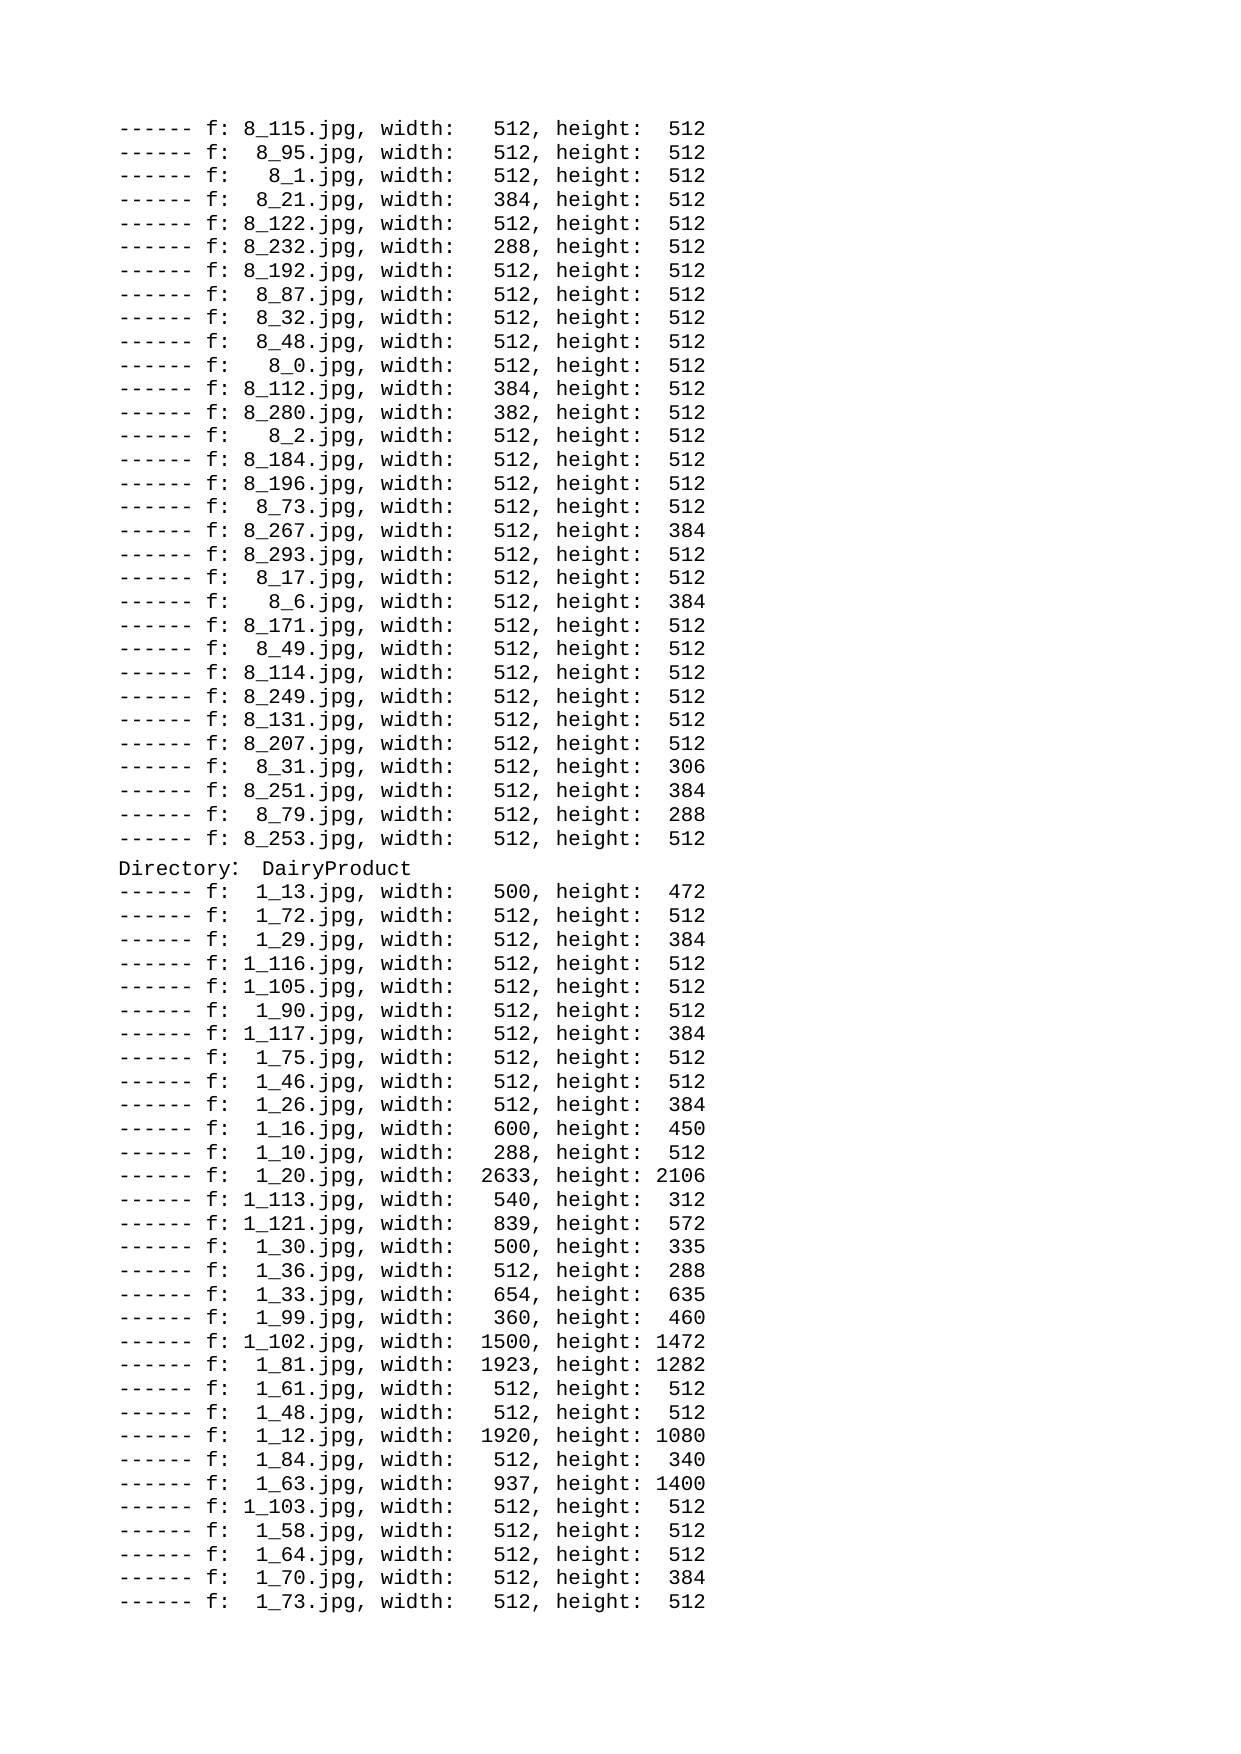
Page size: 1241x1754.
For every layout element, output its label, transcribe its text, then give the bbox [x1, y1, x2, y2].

text ------ f: 8_79.jpg, width: 512, height: 288 [118, 804, 1122, 827]
text ------ f: 1_61.jpg, width: 512, height: 512 [118, 1378, 1122, 1402]
text ------ f: 8_131.jpg, width: 512, height: 512 [118, 709, 1122, 733]
text ------ f: 1_13.jpg, width: 500, height: 472 [118, 882, 1122, 905]
text ------ f: 1_121.jpg, width: 839, height: 572 [118, 1213, 1122, 1236]
text ------ f: 8_280.jpg, width: 382, height: 512 [118, 402, 1122, 426]
text ------ f: 1_103.jpg, width: 512, height: 512 [118, 1496, 1122, 1520]
text ------ f: 1_90.jpg, width: 512, height: 512 [118, 1000, 1122, 1023]
text ------ f: 8_21.jpg, width: 384, height: 512 [118, 189, 1122, 213]
text ------ f: 8_192.jpg, width: 512, height: 512 [118, 260, 1122, 284]
text ------ f: 8_293.jpg, width: 512, height: 512 [118, 544, 1122, 567]
text ------ f: 1_33.jpg, width: 654, height: 635 [118, 1283, 1122, 1307]
text ------ f: 1_72.jpg, width: 512, height: 512 [118, 905, 1122, 929]
text ------ f: 8_196.jpg, width: 512, height: 512 [118, 473, 1122, 496]
text ------ f: 1_20.jpg, width: 2633, height: 2106 [118, 1165, 1122, 1189]
text ------ f: 1_99.jpg, width: 360, height: 460 [118, 1307, 1122, 1331]
text ------ f: 1_10.jpg, width: 288, height: 512 [118, 1142, 1122, 1165]
text ------ f: 1_75.jpg, width: 512, height: 512 [118, 1047, 1122, 1071]
text ------ f: 1_63.jpg, width: 937, height: 1400 [118, 1473, 1122, 1496]
text ------ f: 1_116.jpg, width: 512, height: 512 [118, 952, 1122, 976]
text ------ f: 8_249.jpg, width: 512, height: 512 [118, 686, 1122, 709]
text ------ f: 8_114.jpg, width: 512, height: 512 [118, 662, 1122, 686]
text ------ f: 1_46.jpg, width: 512, height: 512 [118, 1071, 1122, 1094]
text ------ f: 1_48.jpg, width: 512, height: 512 [118, 1402, 1122, 1425]
text ------ f: 8_171.jpg, width: 512, height: 512 [118, 615, 1122, 638]
text ------ f: 1_58.jpg, width: 512, height: 512 [118, 1520, 1122, 1544]
text ------ f: 8_73.jpg, width: 512, height: 512 [118, 496, 1122, 520]
text ------ f: 8_31.jpg, width: 512, height: 306 [118, 757, 1122, 780]
text ------ f: 8_2.jpg, width: 512, height: 512 [118, 426, 1122, 449]
text ------ f: 1_30.jpg, width: 500, height: 335 [118, 1236, 1122, 1260]
text ------ f: 8_122.jpg, width: 512, height: 512 [118, 213, 1122, 236]
text ------ f: 1_16.jpg, width: 600, height: 450 [118, 1118, 1122, 1142]
text ------ f: 8_32.jpg, width: 512, height: 512 [118, 307, 1122, 331]
text ------ f: 8_49.jpg, width: 512, height: 512 [118, 638, 1122, 662]
text ------ f: 8_48.jpg, width: 512, height: 512 [118, 331, 1122, 354]
text ------ f: 8_17.jpg, width: 512, height: 512 [118, 567, 1122, 591]
text ------ f: 8_1.jpg, width: 512, height: 512 [118, 165, 1122, 189]
text ------ f: 8_251.jpg, width: 512, height: 384 [118, 780, 1122, 804]
text ------ f: 8_87.jpg, width: 512, height: 512 [118, 284, 1122, 307]
text ------ f: 1_117.jpg, width: 512, height: 384 [118, 1023, 1122, 1047]
text ------ f: 8_112.jpg, width: 384, height: 512 [118, 378, 1122, 402]
text ------ f: 8_184.jpg, width: 512, height: 512 [118, 449, 1122, 473]
text ------ f: 1_113.jpg, width: 540, height: 312 [118, 1189, 1122, 1213]
text ------ f: 1_105.jpg, width: 512, height: 512 [118, 976, 1122, 1000]
text ------ f: 8_95.jpg, width: 512, height: 512 [118, 142, 1122, 165]
text ------ f: 8_267.jpg, width: 512, height: 384 [118, 520, 1122, 544]
text ------ f: 1_73.jpg, width: 512, height: 512 [118, 1591, 1122, 1614]
text ------ f: 1_26.jpg, width: 512, height: 384 [118, 1094, 1122, 1118]
text ------ f: 1_70.jpg, width: 512, height: 384 [118, 1567, 1122, 1591]
text Directory： DairyProduct [118, 851, 1122, 882]
text ------ f: 1_12.jpg, width: 1920, height: 1080 [118, 1425, 1122, 1449]
text ------ f: 8_0.jpg, width: 512, height: 512 [118, 354, 1122, 378]
text ------ f: 8_232.jpg, width: 288, height: 512 [118, 236, 1122, 260]
text ------ f: 1_102.jpg, width: 1500, height: 1472 [118, 1331, 1122, 1354]
text ------ f: 1_29.jpg, width: 512, height: 384 [118, 929, 1122, 952]
text ------ f: 8_115.jpg, width: 512, height: 512 [118, 118, 1122, 142]
text ------ f: 8_6.jpg, width: 512, height: 384 [118, 591, 1122, 615]
text ------ f: 8_253.jpg, width: 512, height: 512 [118, 827, 1122, 851]
text ------ f: 1_84.jpg, width: 512, height: 340 [118, 1449, 1122, 1473]
text ------ f: 1_64.jpg, width: 512, height: 512 [118, 1544, 1122, 1567]
text ------ f: 1_36.jpg, width: 512, height: 288 [118, 1260, 1122, 1283]
text ------ f: 8_207.jpg, width: 512, height: 512 [118, 733, 1122, 757]
text ------ f: 1_81.jpg, width: 1923, height: 1282 [118, 1354, 1122, 1378]
